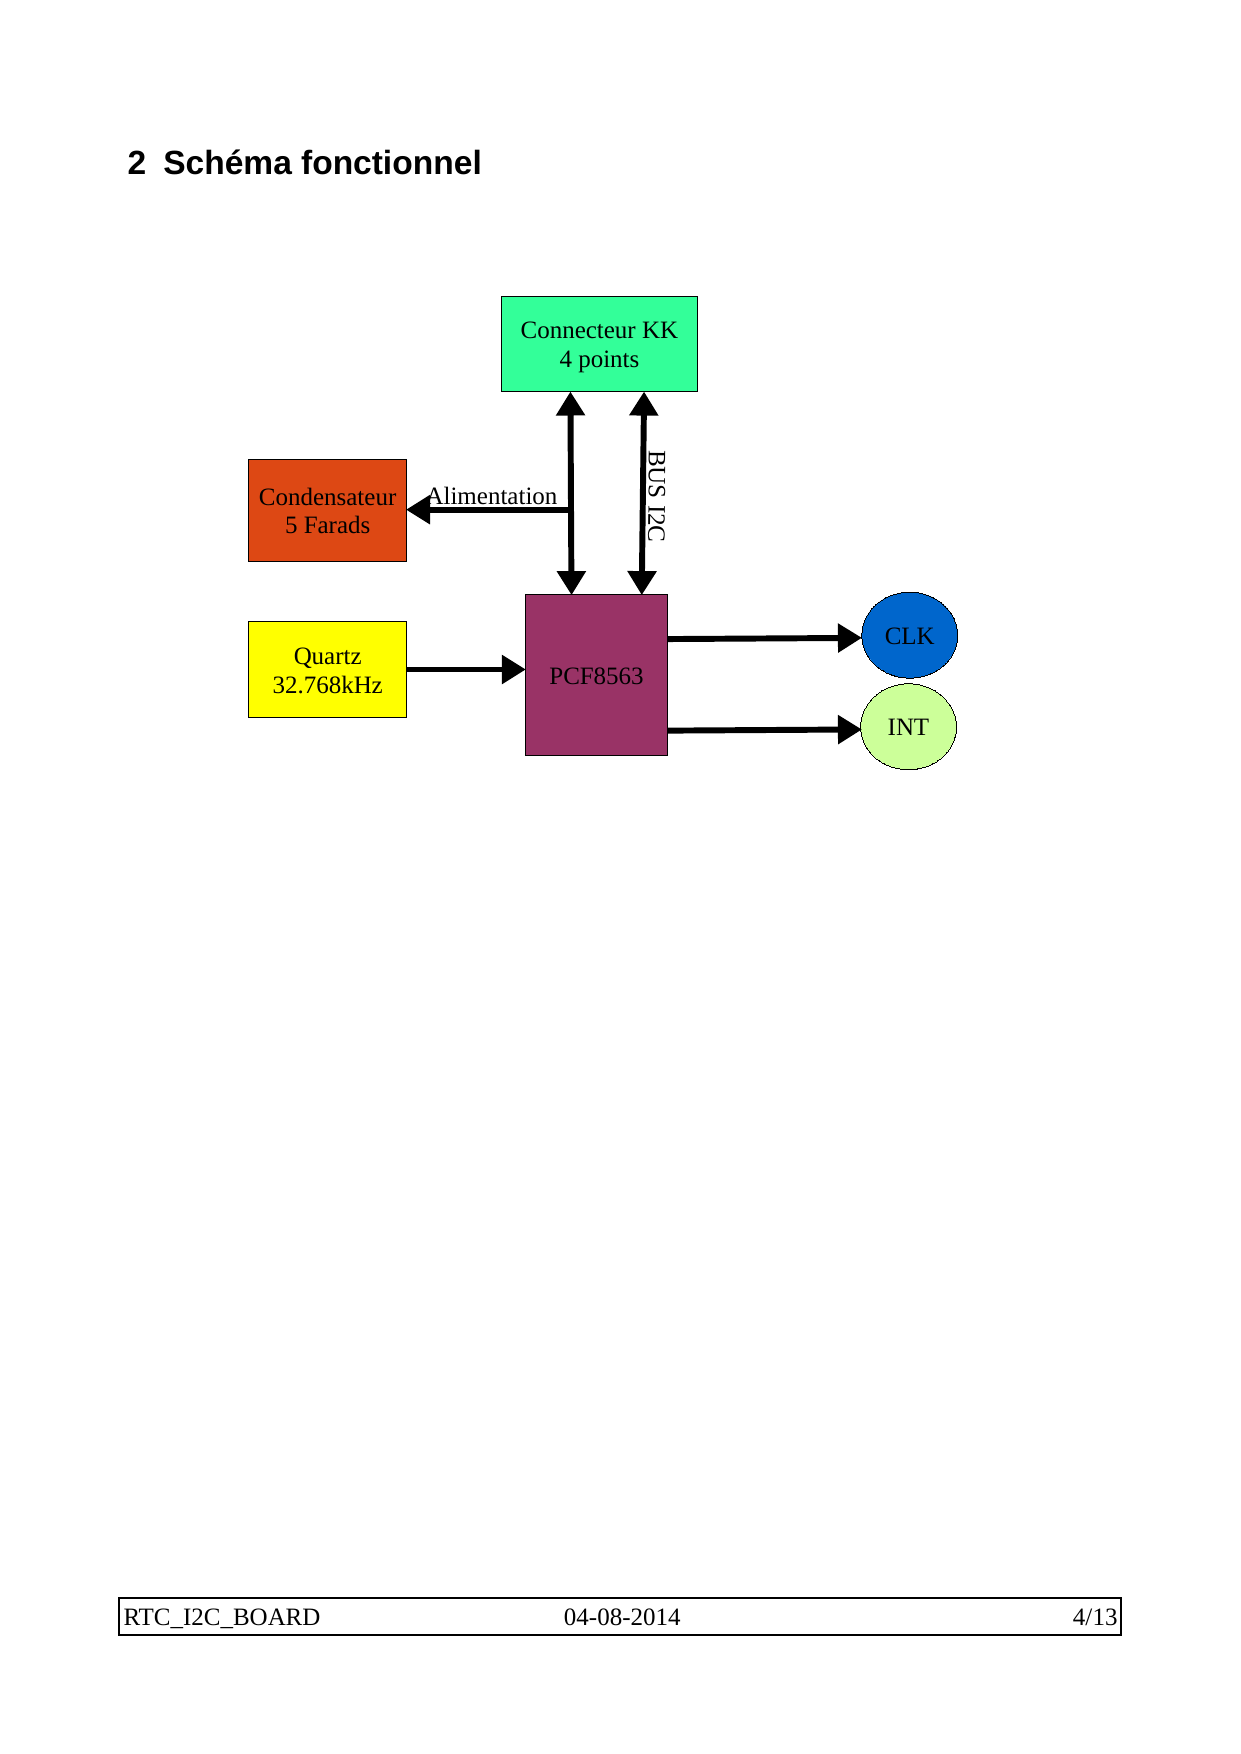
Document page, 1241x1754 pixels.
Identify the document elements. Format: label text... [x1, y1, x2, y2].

subtitle Schéma fonctionnel [118, 143, 1122, 182]
